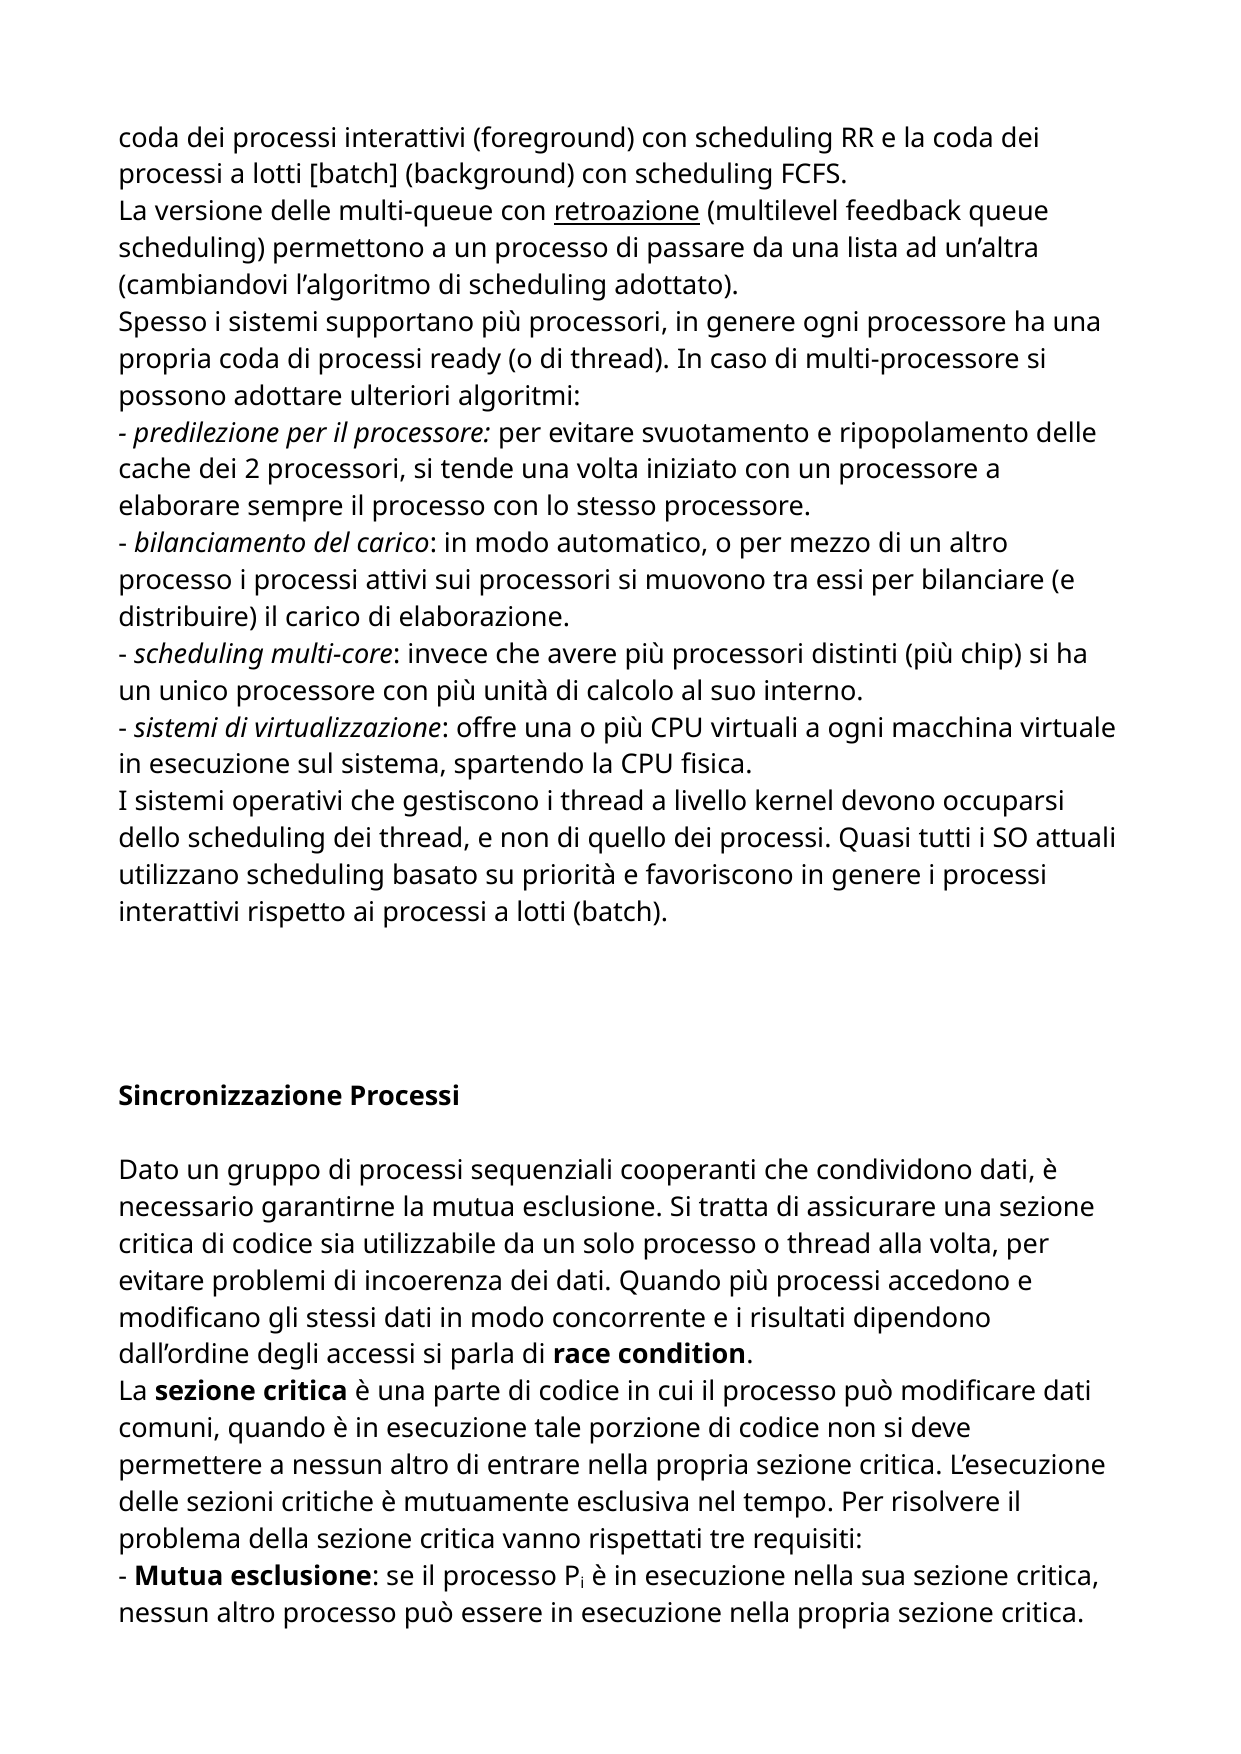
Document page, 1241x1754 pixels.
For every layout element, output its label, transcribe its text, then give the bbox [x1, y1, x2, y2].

text Spesso i sistemi supportano più processori, in genere ogni processore ha una propria coda di processi ready (o di thread). In caso di multi-processore si possono adottare ulteriori algoritmi: [118, 302, 1122, 413]
text - scheduling multi-core: invece che avere più processori distinti (più chip) si ha un unico processore con più unità di calcolo al suo interno. [118, 634, 1122, 708]
text La versione delle multi-queue con retroazione (multilevel feedback queue scheduling) permettono a un processo di passare da una lista ad un’altra (cambiandovi l’algoritmo di scheduling adottato). [118, 192, 1122, 302]
text La sezione critica è una parte di codice in cui il processo può modificare dati comuni, quando è in esecuzione tale porzione di codice non si deve permettere a nessun altro di entrare nella propria sezione critica. L’esecuzione delle sezioni critiche è mutuamente esclusiva nel tempo. Per risolvere il problema della sezione critica vanno rispettati tre requisiti: [118, 1372, 1122, 1556]
text - Mutua esclusione: se il processo Pi è in esecuzione nella sua sezione critica, nessun altro processo può essere in esecuzione nella propria sezione critica. [118, 1556, 1122, 1630]
text - bilanciamento del carico: in modo automatico, o per mezzo di un altro processo i processi attivi sui processori si muovono tra essi per bilanciare (e distribuire) il carico di elaborazione. [118, 524, 1122, 634]
text - predilezione per il processore: per evitare svuotamento e ripopolamento delle cache dei 2 processori, si tende una volta iniziato con un processore a elaborare sempre il processo con lo stesso processore. [118, 413, 1122, 524]
text I sistemi operativi che gestiscono i thread a livello kernel devono occuparsi dello scheduling dei thread, e non di quello dei processi. Quasi tutti i SO attuali utilizzano scheduling basato su priorità e favoriscono in genere i processi interattivi rispetto ai processi a lotti (batch). [118, 782, 1122, 929]
text Dato un gruppo di processi sequenziali cooperanti che condividono dati, è necessario garantirne la mutua esclusione. Si tratta di assicurare una sezione critica di codice sia utilizzabile da un solo processo o thread alla volta, per evitare problemi di incoerenza dei dati. Quando più processi accedono e modificano gli stessi dati in modo concorrente e i risultati dipendono dall’ordine degli accessi si parla di race condition. [118, 1151, 1122, 1372]
text coda dei processi interattivi (foreground) con scheduling RR e la coda dei processi a lotti [batch] (background) con scheduling FCFS. [118, 118, 1122, 192]
text Sincronizzazione Processi [118, 1077, 1122, 1114]
text - sistemi di virtualizzazione: offre una o più CPU virtuali a ogni macchina virtuale in esecuzione sul sistema, spartendo la CPU fisica. [118, 708, 1122, 782]
